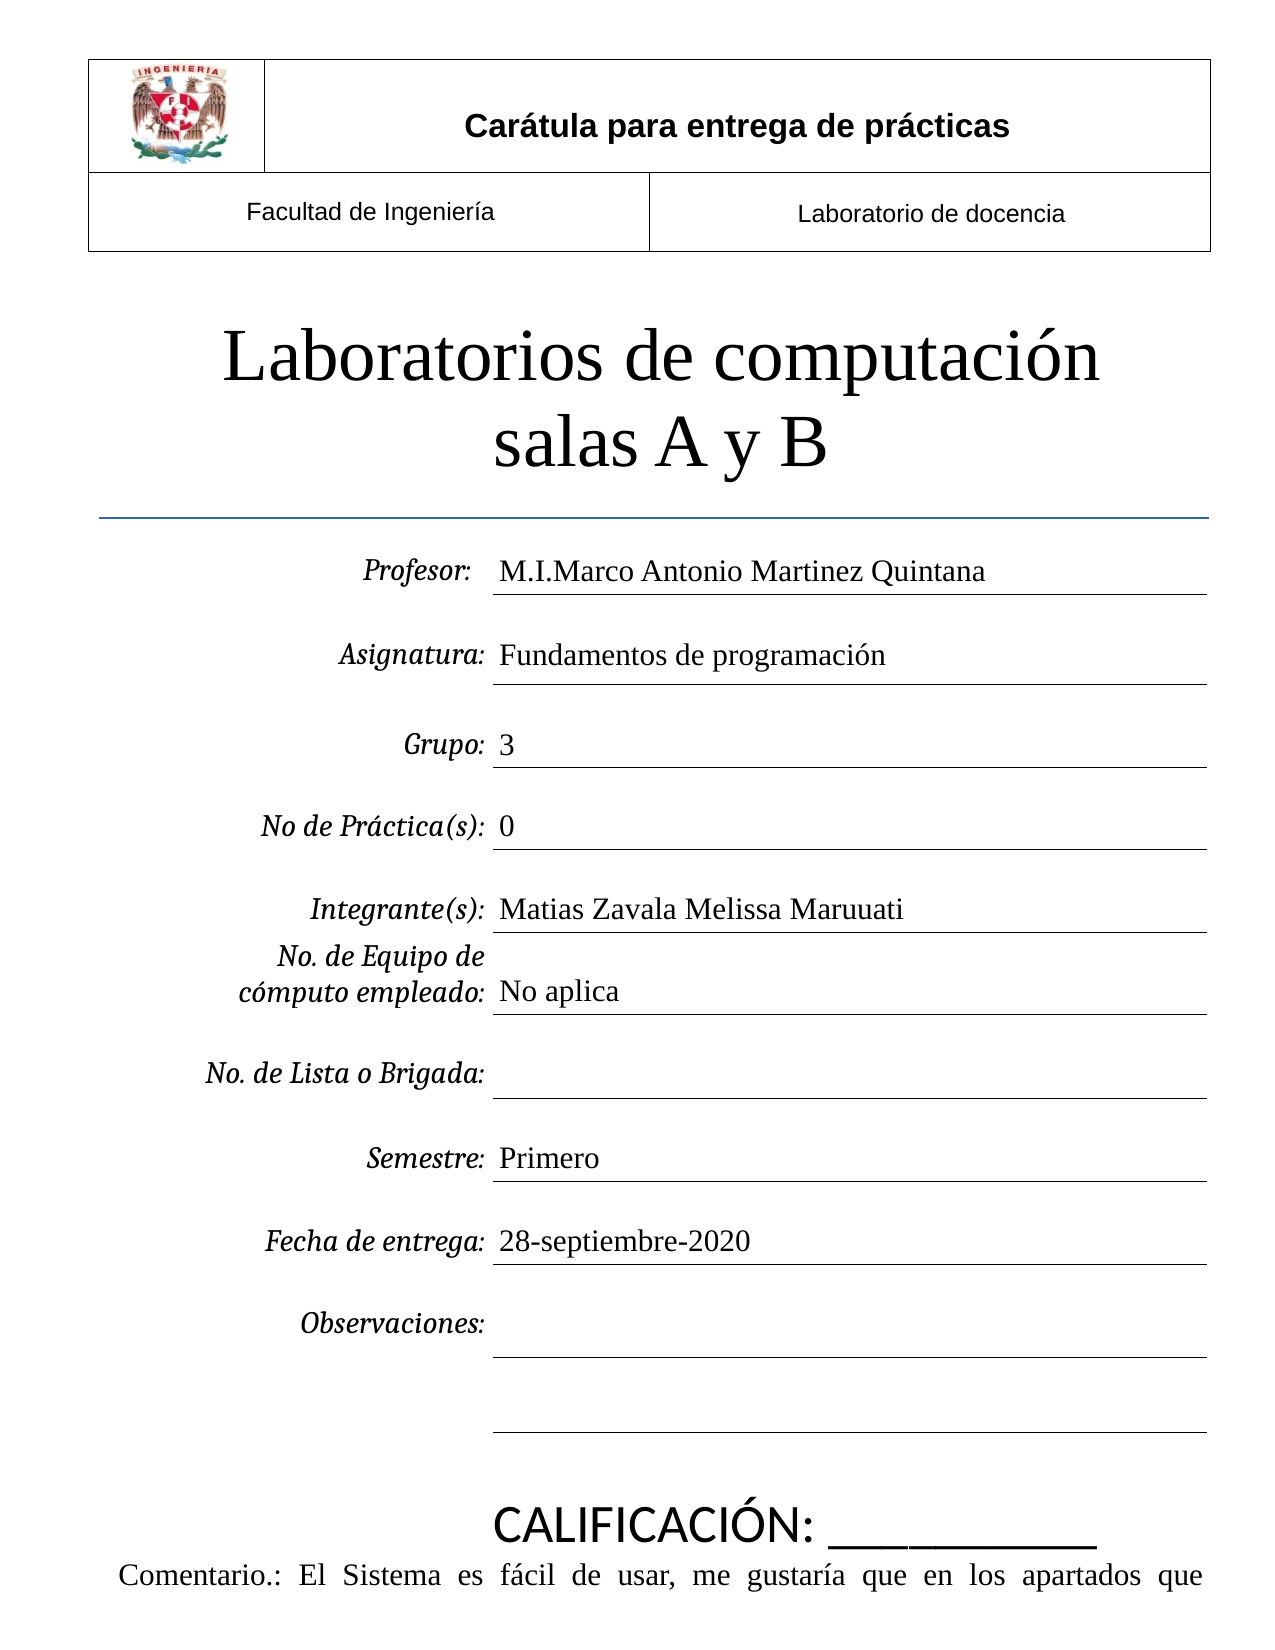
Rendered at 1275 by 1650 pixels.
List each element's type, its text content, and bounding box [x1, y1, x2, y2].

text Laboratorios de computación [118, 310, 1205, 396]
table_cell Grupo: [118, 684, 493, 766]
table_cell Fecha de entrega: [118, 1181, 493, 1263]
table_cell No. de Equipo de cómputo empleado: [118, 932, 493, 1013]
table_cell Laboratorio de docencia [650, 173, 1210, 251]
table_cell 28-septiembre-2020 [493, 1182, 1207, 1263]
table_cell 0 [493, 768, 1207, 849]
table_cell No. de Lista o Brigada: [118, 1014, 493, 1098]
table_header Profesor: [118, 519, 493, 594]
table_cell Asignatura: [118, 594, 493, 684]
table_cell [493, 1015, 1207, 1098]
table_cell Observaciones: [118, 1264, 493, 1357]
table_header [118, 511, 493, 517]
table_cell Integrante(s): [118, 849, 493, 932]
table_cell Primero [493, 1099, 1207, 1181]
table_cell Fundamentos de programación [493, 595, 1207, 684]
text Comentario.: El Sistema es fácil de usar, me gustaría que en los apartados que [118, 1556, 1205, 1592]
text CALIFICACIÓN: __________ [118, 1489, 1205, 1556]
table_header M.I.Marco Antonio Martinez Quintana [493, 519, 1207, 594]
table_cell No aplica [493, 933, 1207, 1013]
table_header [493, 511, 1207, 517]
table_cell [493, 1265, 1207, 1357]
table_cell 3 [493, 685, 1207, 766]
table_header [89, 60, 264, 172]
text salas A y B [118, 396, 1205, 482]
table_cell No de Práctica(s): [118, 766, 493, 849]
table_cell Semestre: [118, 1098, 493, 1181]
table_cell [493, 1358, 1207, 1432]
table_cell Matias Zavala Melissa Maruuati [493, 850, 1207, 932]
table_cell [118, 1357, 493, 1432]
table_cell Facultad de Ingeniería [89, 173, 649, 251]
table_header Carátula para entrega de prácticas [265, 60, 1210, 172]
